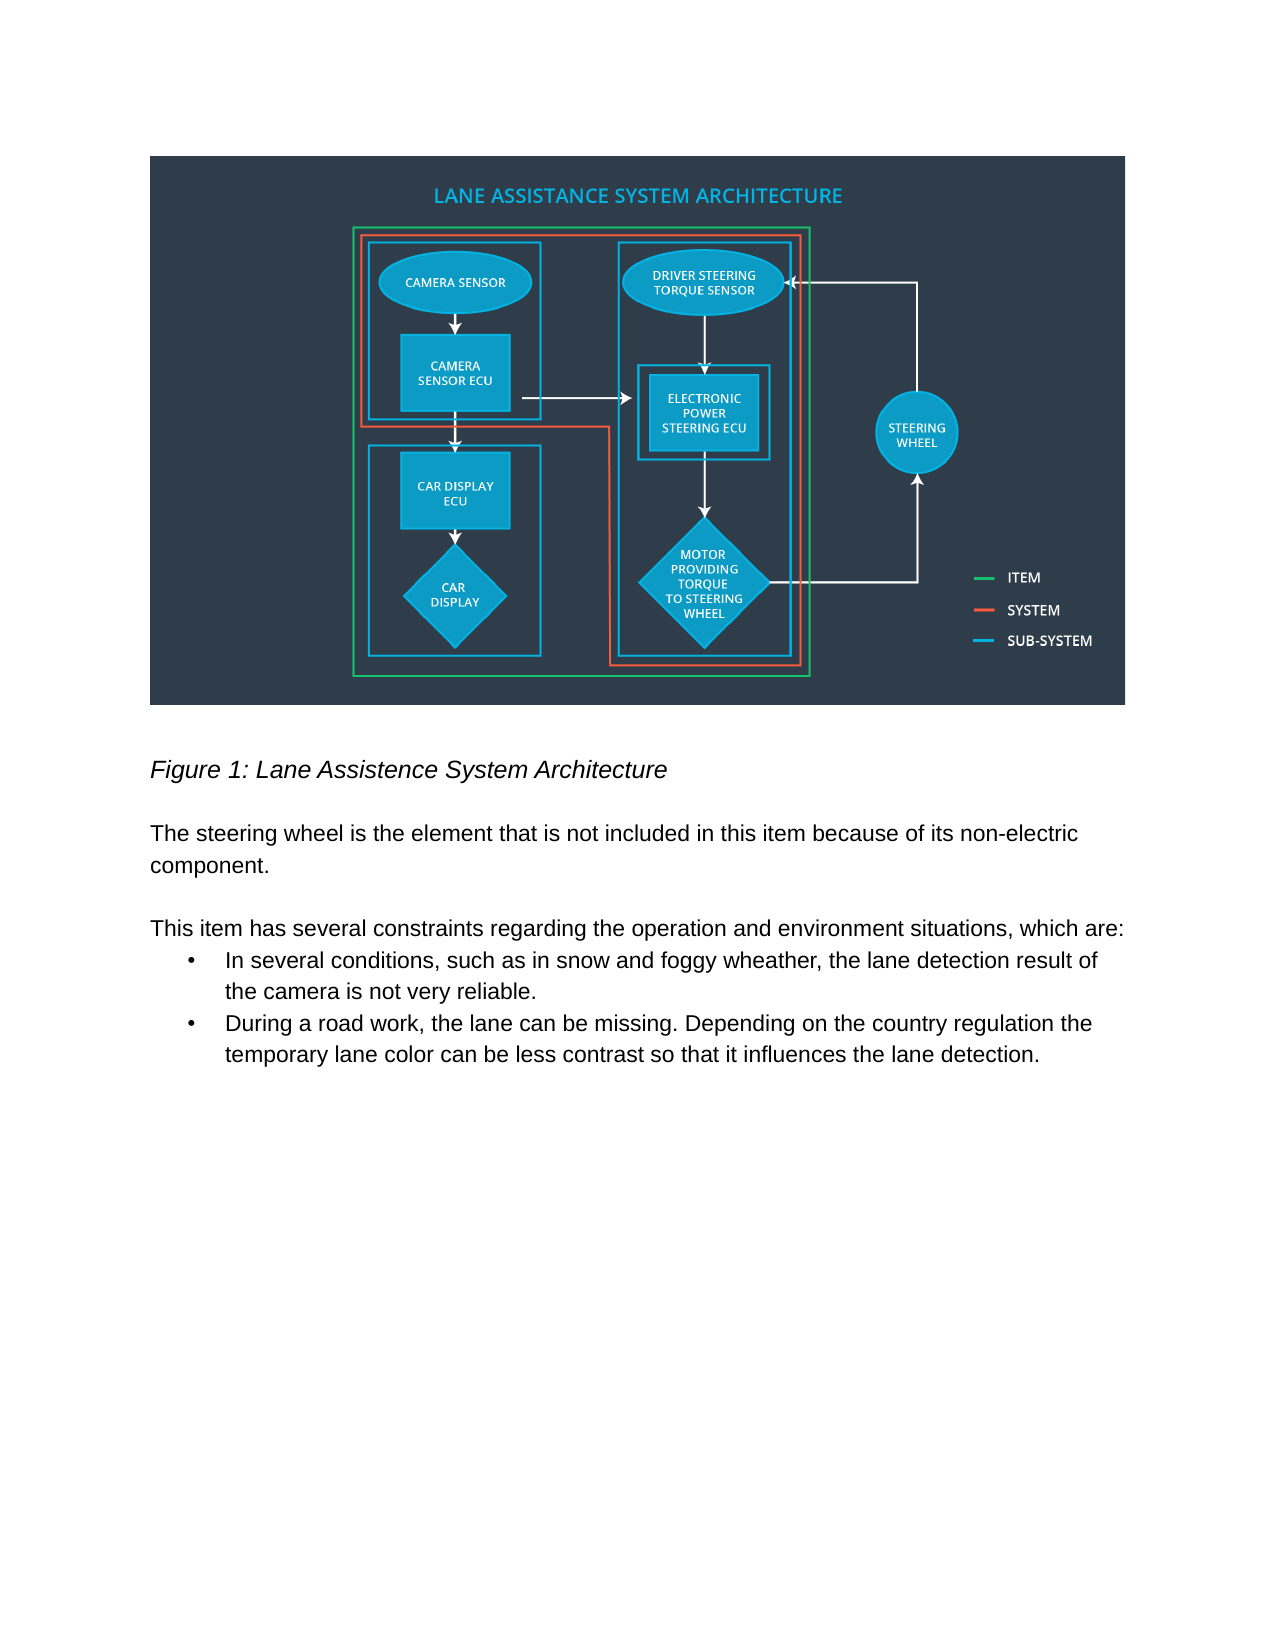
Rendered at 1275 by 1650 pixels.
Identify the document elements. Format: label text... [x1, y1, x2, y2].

list During a road work, the lane can be missing. Depending on the country regulation the temporary lane color can be less contrast so that it influences the lane detection. [187, 1010, 1125, 1068]
text Figure 1: Lane Assistence System Architecture [150, 705, 1125, 783]
text This item has several constraints regarding the operation and environment situations, which are: [150, 915, 1125, 941]
list In several conditions, such as in snow and foggy wheather, the lane detection result of the camera is not very reliable. [187, 947, 1125, 1004]
text The steering wheel is the element that is not included in this item because of its non-electric component. [150, 820, 1125, 878]
picture [150, 156, 1125, 705]
